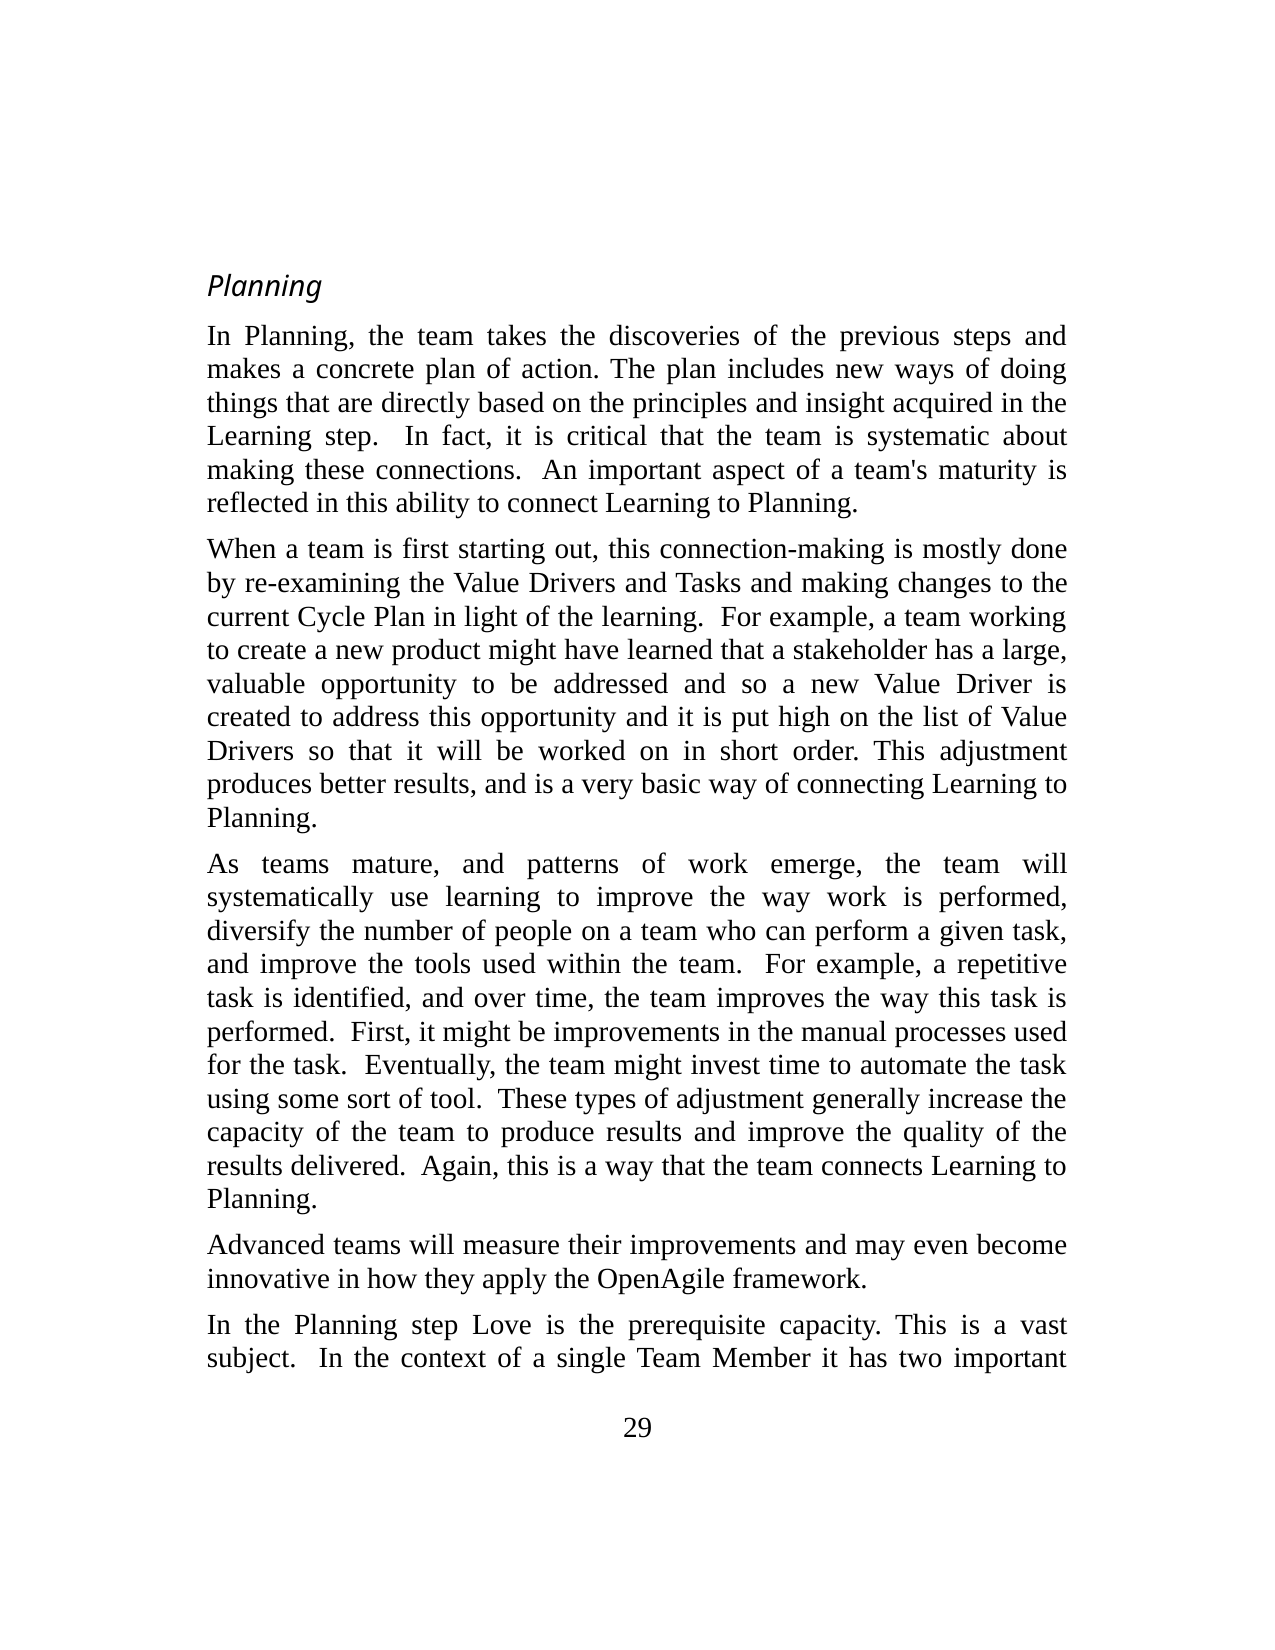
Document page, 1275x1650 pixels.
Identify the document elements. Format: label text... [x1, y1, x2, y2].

text As teams mature, and patterns of work emerge, the team will systematically use learning to improve the way work is performed, diversify the number of people on a team who can perform a given task, and improve the tools used within the team. For example, a repetitive task is identified, and over time, the team improves the way this task is performed. First, it might be improvements in the manual processes used for the task. Eventually, the team might invest time to automate the task using some sort of tool. These types of adjustment generally increase the capacity of the team to produce results and improve the quality of the results delivered. Again, this is a way that the team connects Learning to Planning. [207, 846, 1068, 1215]
text In the Planning step Love is the prerequisite capacity. This is a vast subject. In the context of a single Team Member it has two important [207, 1307, 1068, 1374]
text In Planning, the team takes the discoveries of the previous steps and makes a concrete plan of action. The plan includes new ways of doing things that are directly based on the principles and insight acquired in the Learning step. In fact, it is critical that the team is systematic about making these connections. An important aspect of a team's maturity is reflected in this ability to connect Learning to Planning. [207, 318, 1068, 519]
text When a team is first starting out, this connection-making is mostly done by re-examining the Value Drivers and Tasks and making changes to the current Cycle Plan in light of the learning. For example, a team working to create a new product might have learned that a stakeholder has a large, valuable opportunity to be addressed and so a new Value Driver is created to address this opportunity and it is put high on the list of Value Drivers so that it will be worked on in short order. This adjustment produces better results, and is a very basic way of connecting Learning to Planning. [207, 532, 1068, 833]
subtitle Planning [207, 266, 1068, 305]
text Advanced teams will measure their improvements and may even become innovative in how they apply the OpenAgile framework. [207, 1227, 1068, 1294]
